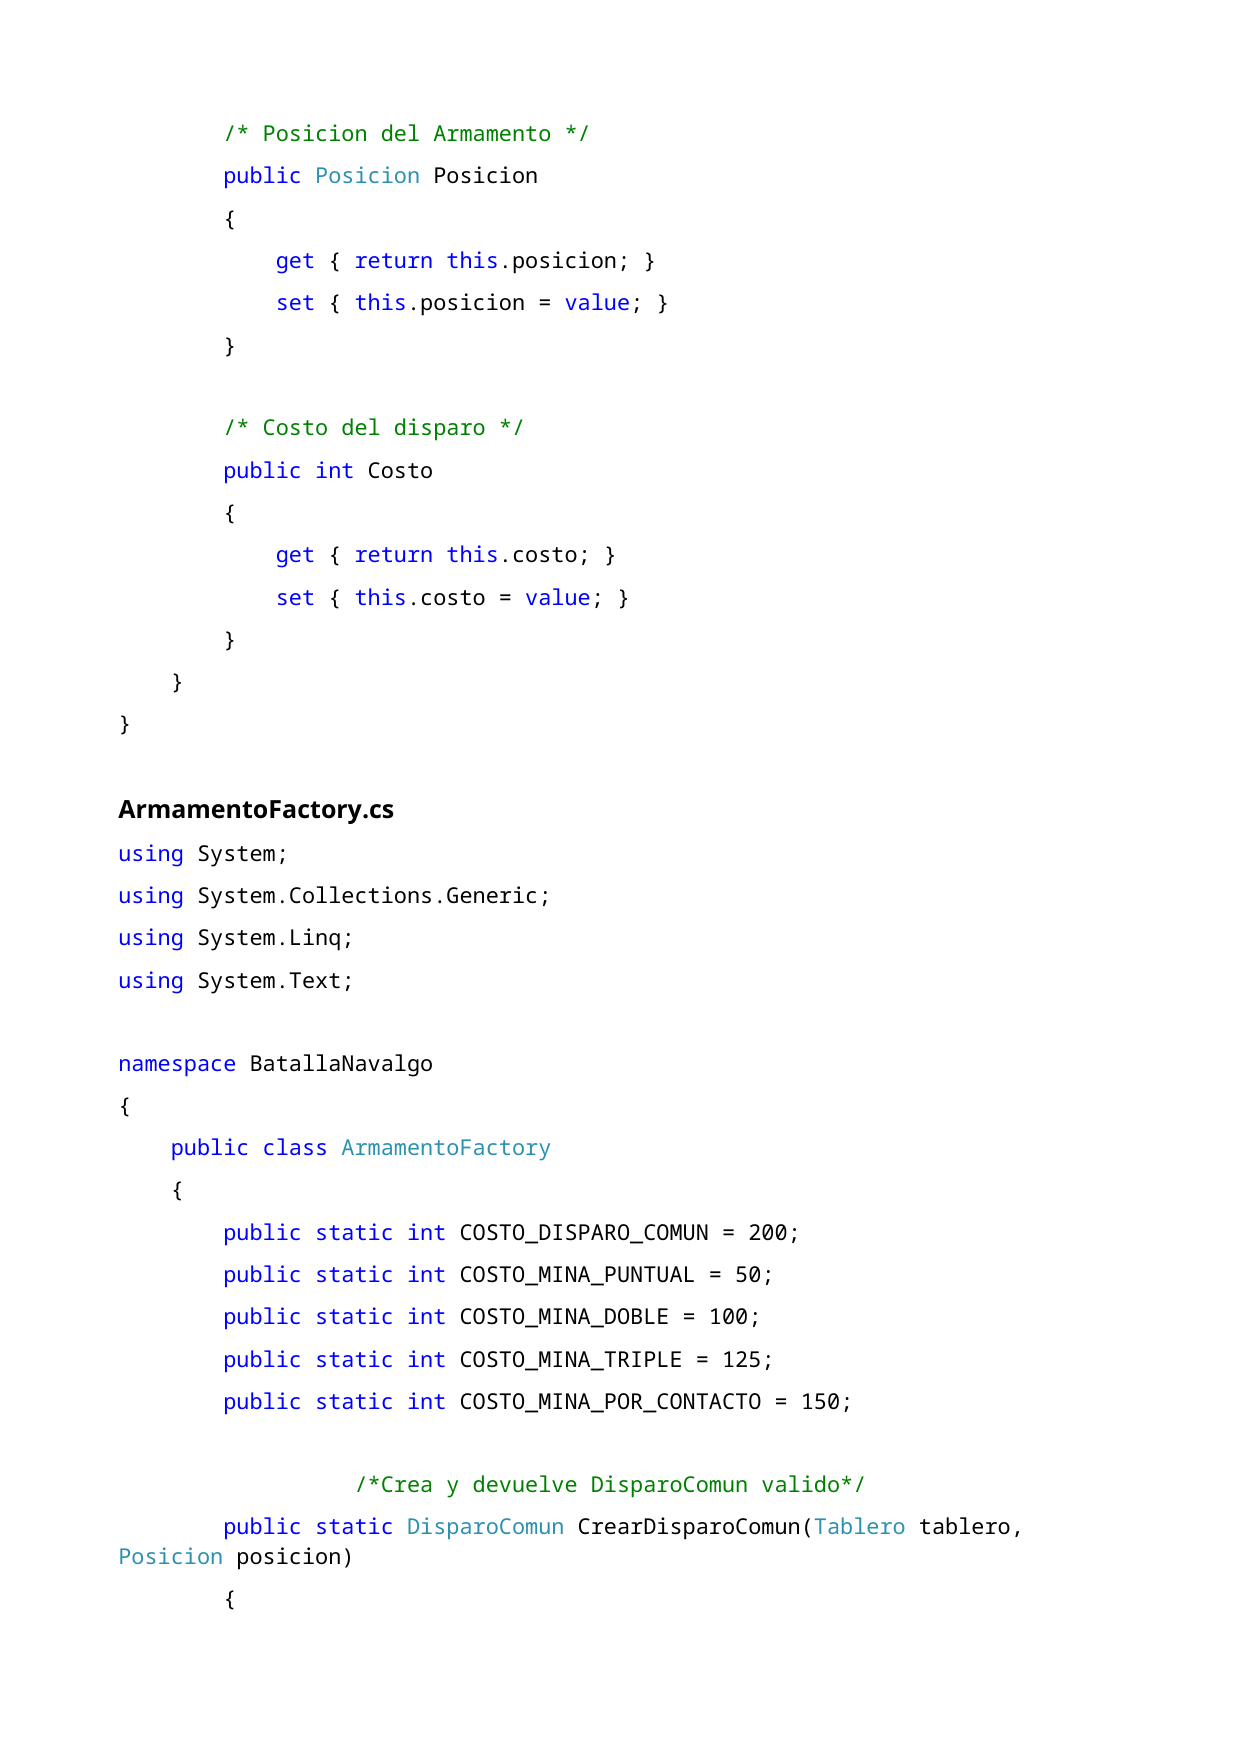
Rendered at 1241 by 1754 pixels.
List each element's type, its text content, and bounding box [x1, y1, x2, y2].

text /*Crea y devuelve DisparoComun valido*/ [118, 1469, 1122, 1498]
text { [118, 1583, 1122, 1613]
text } [118, 666, 1122, 696]
text set { this.posicion = value; } [118, 287, 1122, 317]
text public int Costo [118, 455, 1122, 484]
text using System.Linq; [118, 922, 1122, 952]
text { [118, 497, 1122, 527]
text { [118, 203, 1122, 232]
text } [118, 624, 1122, 654]
text public static int COSTO_MINA_DOBLE = 100; [118, 1301, 1122, 1331]
text ArmamentoFactory.cs [118, 791, 1122, 825]
text set { this.costo = value; } [118, 582, 1122, 611]
text { [118, 1090, 1122, 1119]
text public class ArmamentoFactory [118, 1132, 1122, 1162]
text public static int COSTO_MINA_PUNTUAL = 50; [118, 1259, 1122, 1289]
text using System.Text; [118, 965, 1122, 994]
text } [118, 329, 1122, 359]
text public static int COSTO_MINA_TRIPLE = 125; [118, 1343, 1122, 1373]
text namespace BatallaNavalgo [118, 1047, 1122, 1077]
text } [118, 708, 1122, 738]
text public static int COSTO_DISPARO_COMUN = 200; [118, 1217, 1122, 1246]
text get { return this.posicion; } [118, 245, 1122, 275]
text using System.Collections.Generic; [118, 880, 1122, 910]
text public static int COSTO_MINA_POR_CONTACTO = 150; [118, 1386, 1122, 1416]
text public Posicion Posicion [118, 160, 1122, 190]
text /* Costo del disparo */ [118, 412, 1122, 442]
text public static DisparoComun CrearDisparoComun(Tablero tablero, Posicion posicion) [118, 1511, 1122, 1571]
text /* Posicion del Armamento */ [118, 118, 1122, 148]
text using System; [118, 838, 1122, 868]
text { [118, 1174, 1122, 1204]
text get { return this.costo; } [118, 539, 1122, 569]
